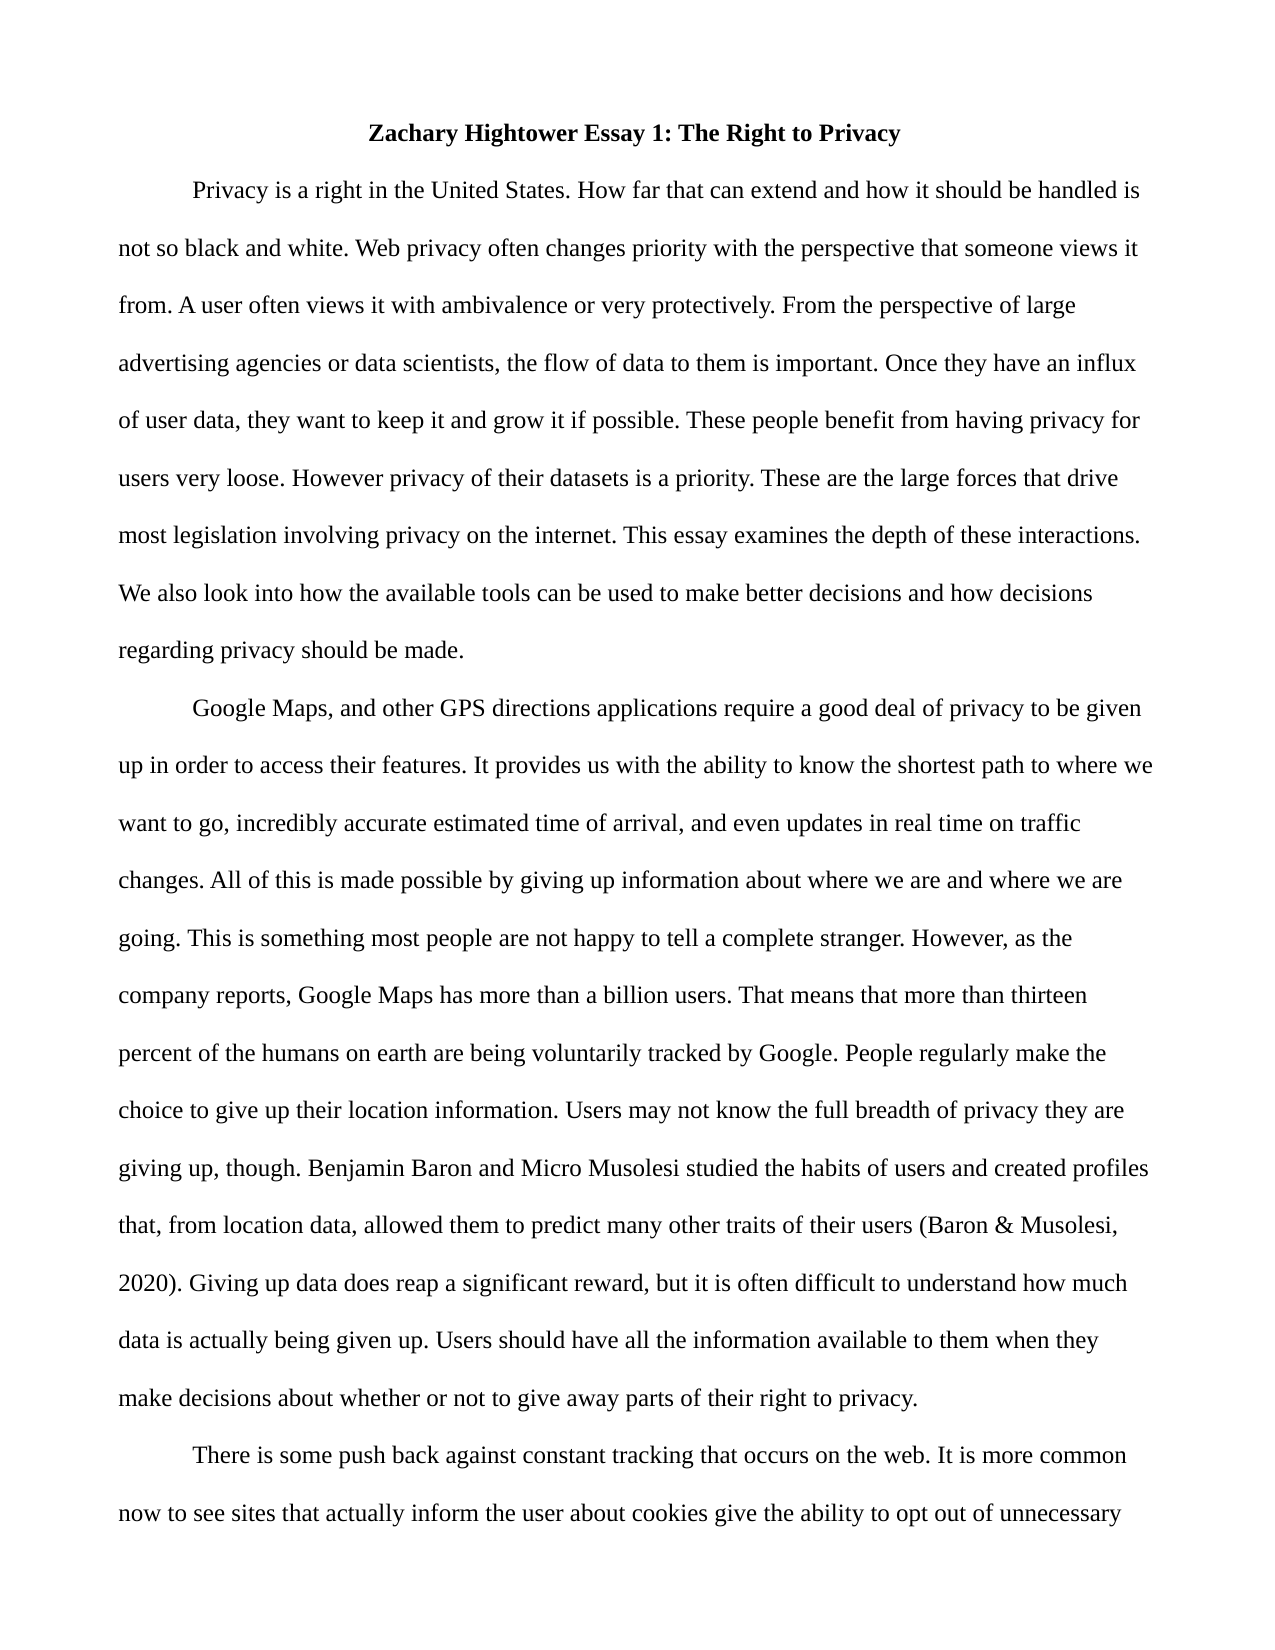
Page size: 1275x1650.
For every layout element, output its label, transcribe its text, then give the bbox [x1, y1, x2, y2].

text Zachary Hightower Essay 1: The Right to Privacy [118, 118, 1157, 147]
text There is some push back against constant tracking that occurs on the web. It is more common now to see sites that actually inform the user about cookies give the ability to opt out of unnecessary [118, 1441, 1157, 1527]
text Privacy is a right in the United States. How far that can extend and how it should be handled is not so black and white. Web privacy often changes priority with the perspective that someone views it from. A user often views it with ambivalence or very protectively. From the perspective of large advertising agencies or data scientists, the flow of data to them is important. Once they have an influx of user data, they want to keep it and grow it if possible. These people benefit from having privacy for users very loose. However privacy of their datasets is a priority. These are the large forces that drive most legislation involving privacy on the internet. This essay examines the depth of these interactions. We also look into how the available tools can be used to make better decisions and how decisions regarding privacy should be made. [118, 176, 1157, 664]
text Google Maps, and other GPS directions applications require a good deal of privacy to be given up in order to access their features. It provides us with the ability to know the shortest path to where we want to go, incredibly accurate estimated time of arrival, and even updates in real time on traffic changes. All of this is made possible by giving up information about where we are and where we are going. This is something most people are not happy to tell a complete stranger. However, as the company reports, Google Maps has more than a billion users. That means that more than thirteen percent of the humans on earth are being voluntarily tracked by Google. People regularly make the choice to give up their location information. Users may not know the full breadth of privacy they are giving up, though. Benjamin Baron and Micro Musolesi studied the habits of users and created profiles that, from location data, allowed them to predict many other traits of their users (Baron & Musolesi, 2020). Giving up data does reap a significant reward, but it is often difficult to understand how much data is actually being given up. Users should have all the information available to them when they make decisions about whether or not to give away parts of their right to privacy. [118, 693, 1157, 1412]
